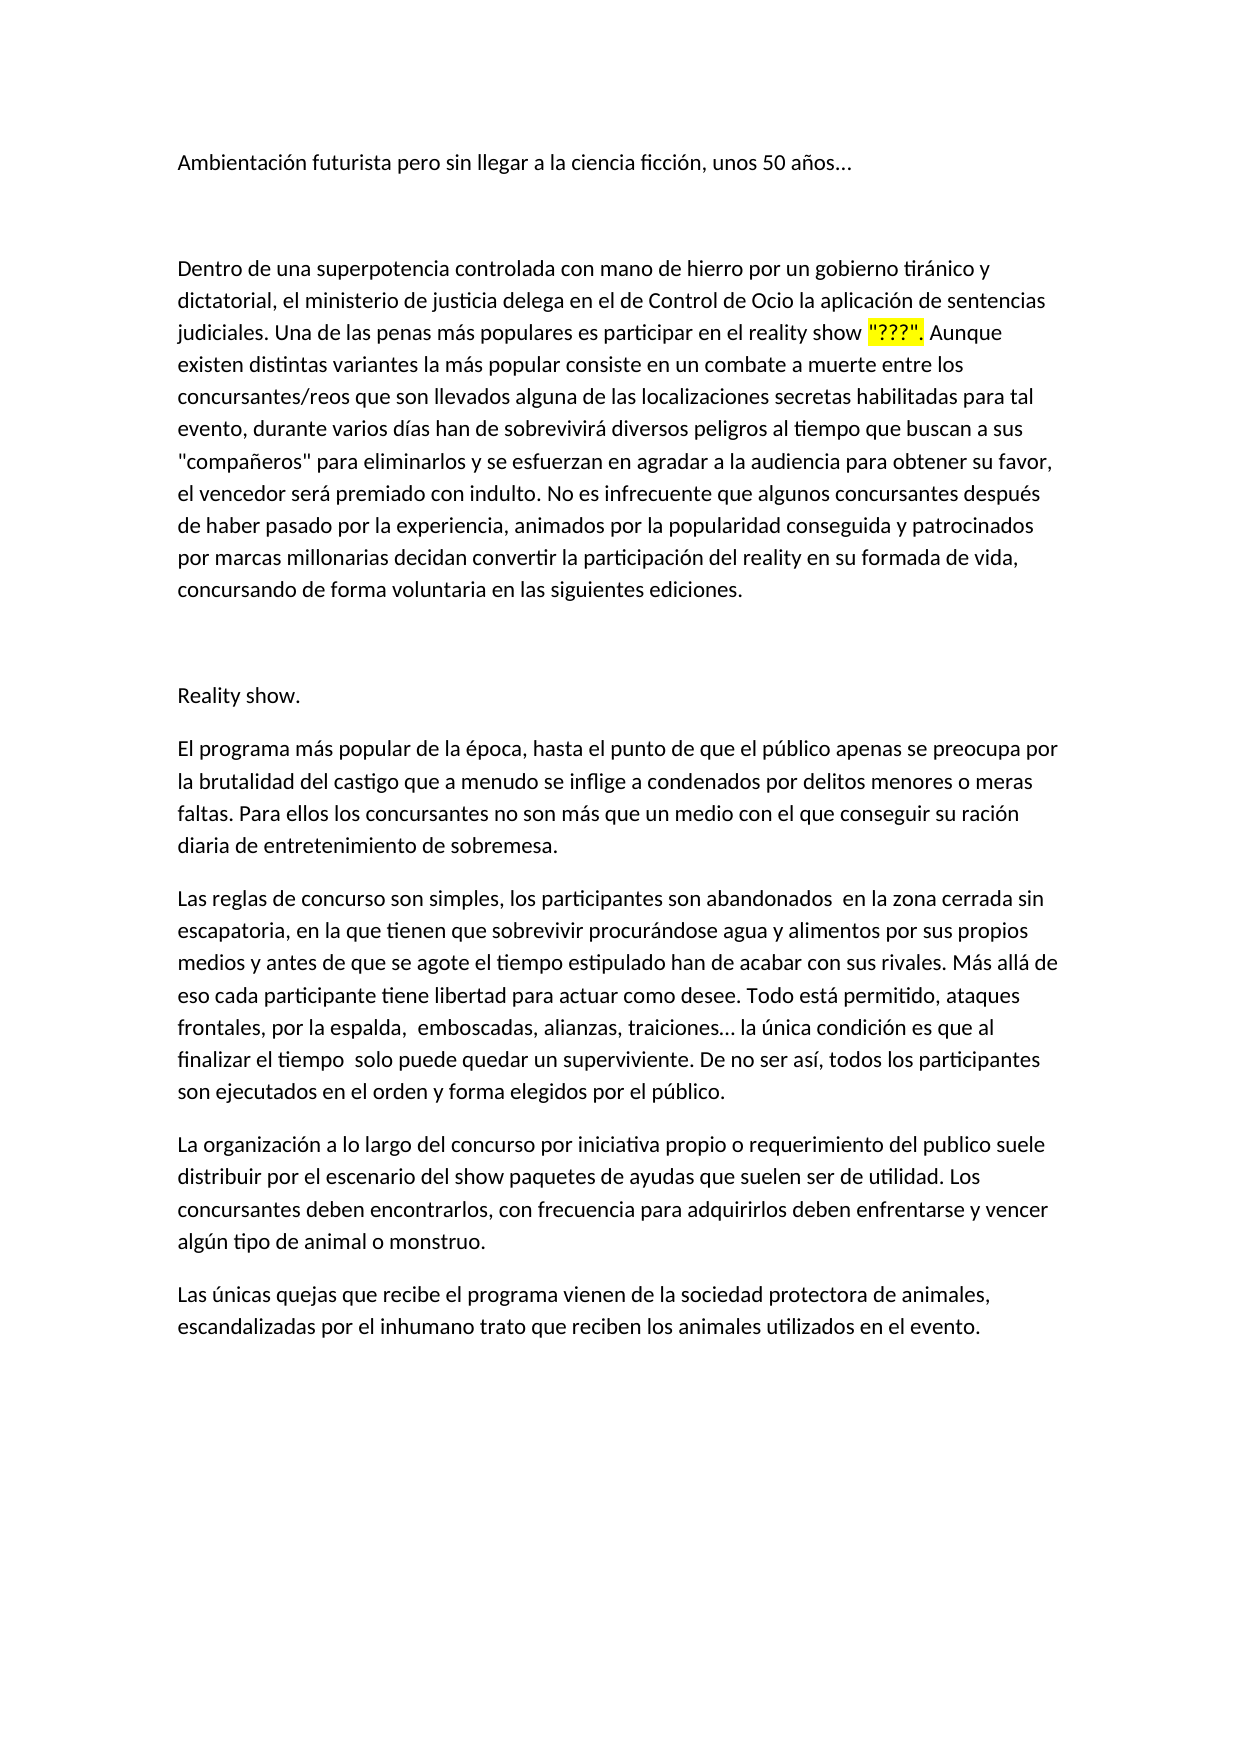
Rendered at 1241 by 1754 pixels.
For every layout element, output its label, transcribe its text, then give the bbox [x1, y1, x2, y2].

text La organización a lo largo del concurso por iniciativa propio o requerimiento del publico suele distribuir por el escenario del show paquetes de ayudas que suelen ser de utilidad. Los concursantes deben encontrarlos, con frecuencia para adquirirlos deben enfrentarse y vencer algún tipo de animal o monstruo. [177, 1130, 1063, 1255]
text Reality show. [177, 682, 1063, 709]
text Las reglas de concurso son simples, los participantes son abandonados en la zona cerrada sin escapatoria, en la que tienen que sobrevivir procurándose agua y alimentos por sus propios medios y antes de que se agote el tiempo estipulado han de acabar con sus rivales. Más allá de eso cada participante tiene libertad para actuar como desee. Todo está permitido, ataques frontales, por la espalda, emboscadas, alianzas, traiciones… la única condición es que al finalizar el tiempo solo puede quedar un superviviente. De no ser así, todos los participantes son ejecutados en el orden y forma elegidos por el público. [177, 884, 1063, 1105]
text Dentro de una superpotencia controlada con mano de hierro por un gobierno tiránico y dictatorial, el ministerio de justicia delega en el de Control de Ocio la aplicación de sentencias judiciales. Una de las penas más populares es participar en el reality show "???". Aunque existen distintas variantes la más popular consiste en un combate a muerte entre los concursantes/reos que son llevados alguna de las localizaciones secretas habilitadas para tal evento, durante varios días han de sobrevivirá diversos peligros al tiempo que buscan a sus "compañeros" para eliminarlos y se esfuerzan en agradar a la audiencia para obtener su favor, el vencedor será premiado con indulto. No es infrecuente que algunos concursantes después de haber pasado por la experiencia, animados por la popularidad conseguida y patrocinados por marcas millonarias decidan convertir la participación del reality en su formada de vida, concursando de forma voluntaria en las siguientes ediciones. [177, 254, 1063, 603]
text Ambientación futurista pero sin llegar a la ciencia ficción, unos 50 años... [177, 148, 1063, 176]
text Las únicas quejas que recibe el programa vienen de la sociedad protectora de animales, escandalizadas por el inhumano trato que reciben los animales utilizados en el evento. [177, 1280, 1063, 1340]
text El programa más popular de la época, hasta el punto de que el público apenas se preocupa por la brutalidad del castigo que a menudo se inflige a condenados por delitos menores o meras faltas. Para ellos los concursantes no son más que un medio con el que conseguir su ración diaria de entretenimiento de sobremesa. [177, 734, 1063, 859]
